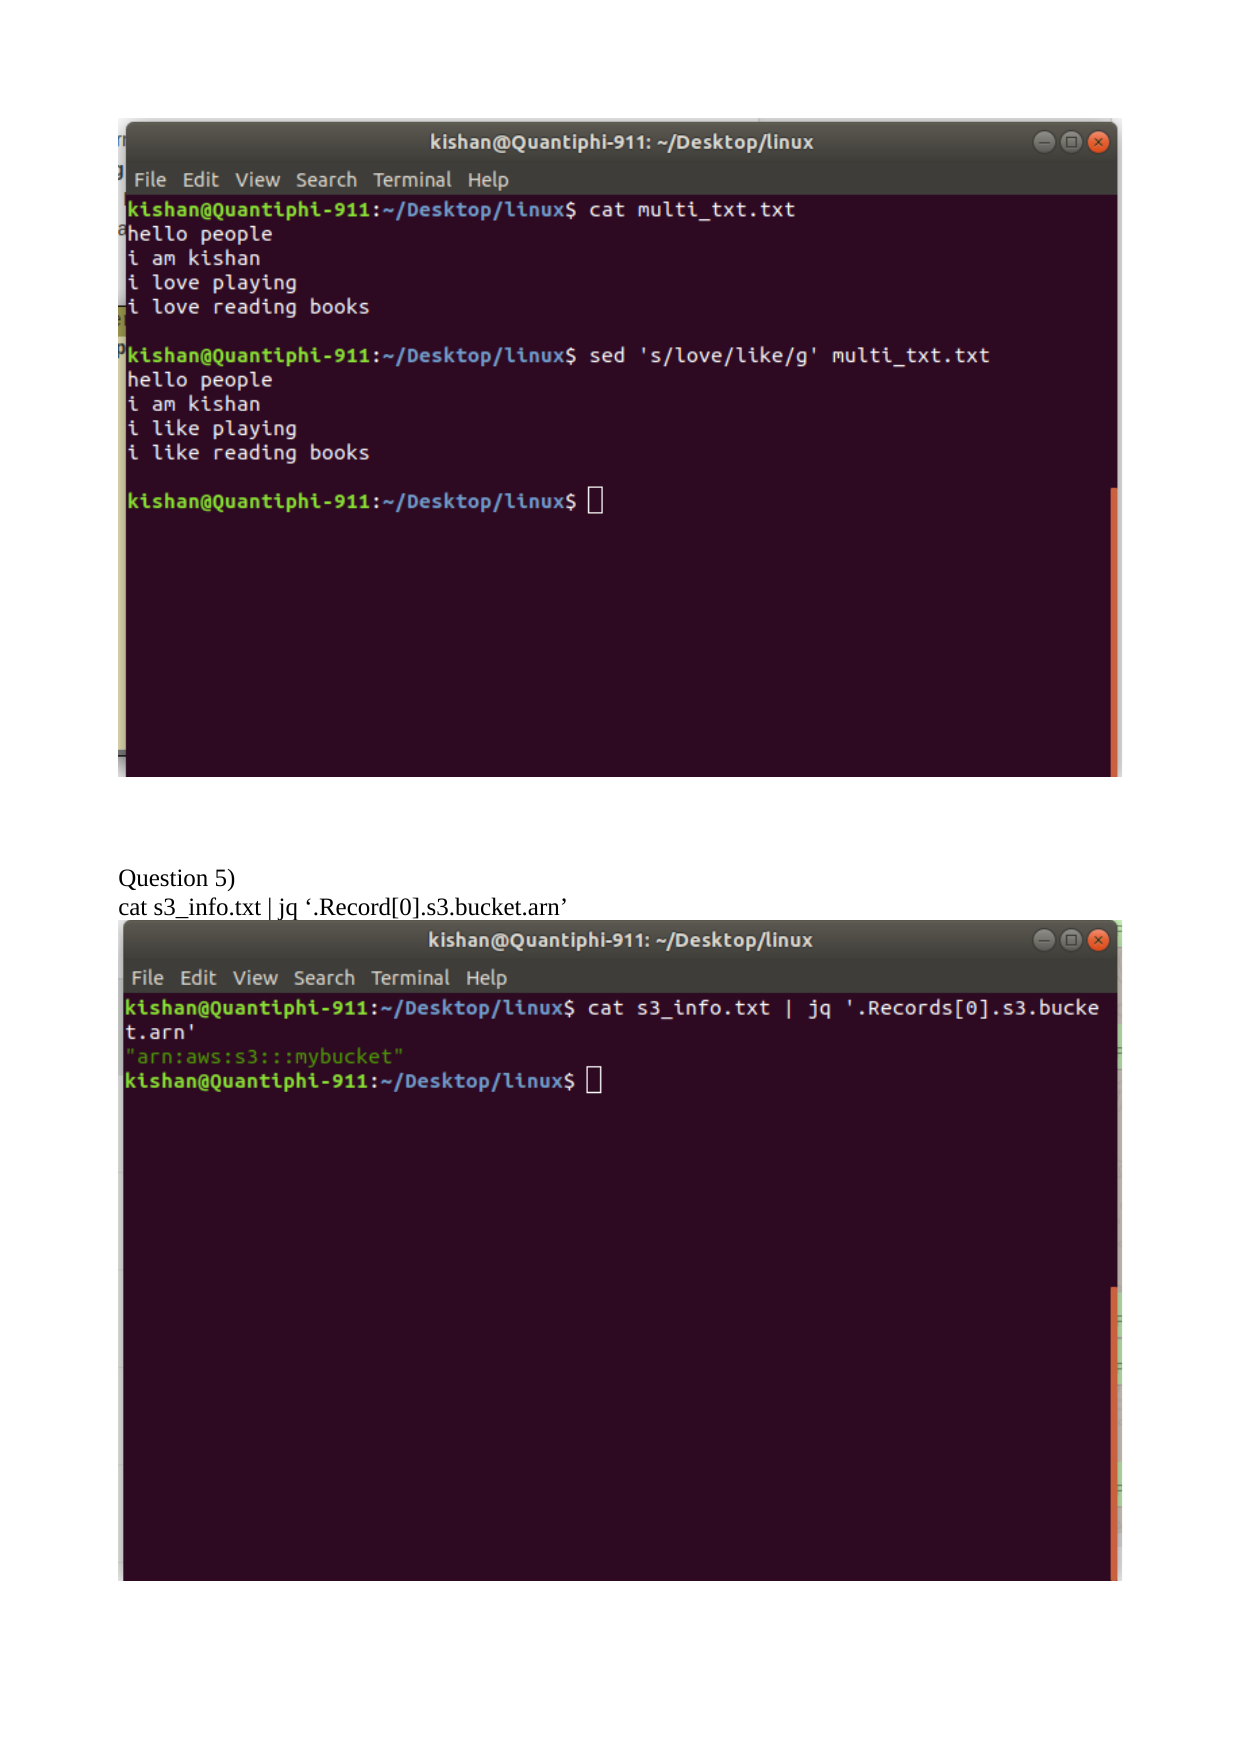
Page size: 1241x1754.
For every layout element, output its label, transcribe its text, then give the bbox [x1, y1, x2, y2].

text cat s3_info.txt | jq ‘.Record[0].s3.bucket.arn’ [118, 892, 1122, 920]
picture [118, 118, 1123, 777]
text Question 5) [118, 863, 1122, 892]
picture [118, 920, 1123, 1581]
